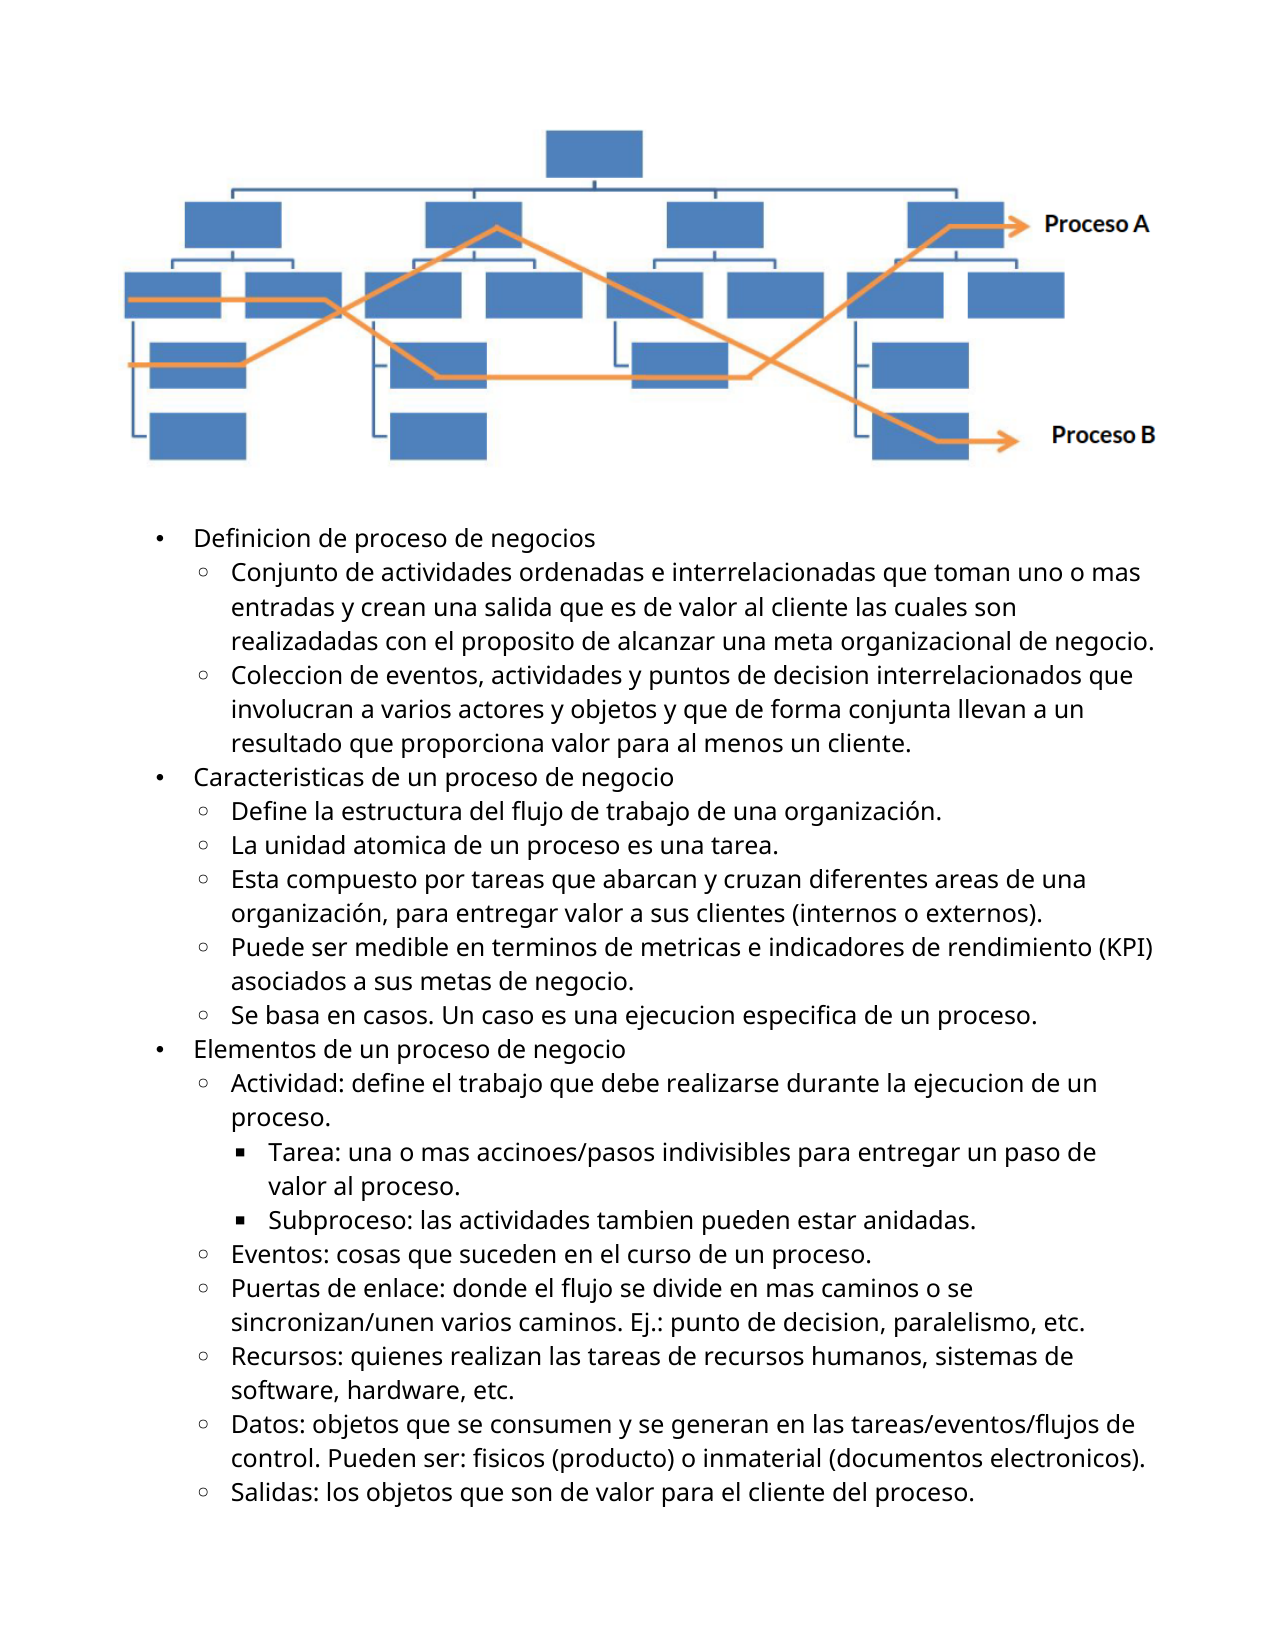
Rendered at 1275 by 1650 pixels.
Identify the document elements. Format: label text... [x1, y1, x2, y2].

list Tarea: una o mas accinoes/pasos indivisibles para entregar un paso de valor al proceso. [231, 1134, 1157, 1202]
list La unidad atomica de un proceso es una tarea. [193, 828, 1157, 862]
list Puertas de enlace: donde el flujo se divide en mas caminos o se sincronizan/unen varios caminos. Ej.: punto de decision, paralelismo, etc. [193, 1270, 1157, 1338]
list Coleccion de eventos, actividades y puntos de decision interrelacionados que involucran a varios actores y objetos y que de forma conjunta llevan a un resultado que proporciona valor para al menos un cliente. [193, 657, 1157, 759]
list Define la estructura del flujo de trabajo de una organización. [193, 793, 1157, 828]
list Salidas: los objetos que son de valor para el cliente del proceso. [193, 1475, 1157, 1509]
list Actividad: define el trabajo que debe realizarse durante la ejecucion de un proceso. [193, 1066, 1157, 1134]
list Datos: objetos que se consumen y se generan en las tareas/eventos/flujos de control. Pueden ser: fisicos (producto) o inmaterial (documentos electronicos). [193, 1407, 1157, 1475]
list Recursos: quienes realizan las tareas de recursos humanos, sistemas de software, hardware, etc. [193, 1338, 1157, 1407]
list Conjunto de actividades ordenadas e interrelacionadas que toman uno o mas entradas y crean una salida que es de valor al cliente las cuales son realizadadas con el proposito de alcanzar una meta organizacional de negocio. [193, 555, 1157, 657]
list Subproceso: las actividades tambien pueden estar anidadas. [231, 1202, 1157, 1236]
picture [118, 118, 1157, 487]
list Esta compuesto por tareas que abarcan y cruzan diferentes areas de una organización, para entregar valor a sus clientes (internos o externos). [193, 862, 1157, 930]
list Definicion de proceso de negocios [156, 521, 1157, 555]
list Puede ser medible en terminos de metricas e indicadores de rendimiento (KPI) asociados a sus metas de negocio. [193, 930, 1157, 998]
list Elementos de un proceso de negocio [156, 1032, 1157, 1066]
list Eventos: cosas que suceden en el curso de un proceso. [193, 1236, 1157, 1270]
list Caracteristicas de un proceso de negocio [156, 759, 1157, 793]
list Se basa en casos. Un caso es una ejecucion especifica de un proceso. [193, 998, 1157, 1032]
